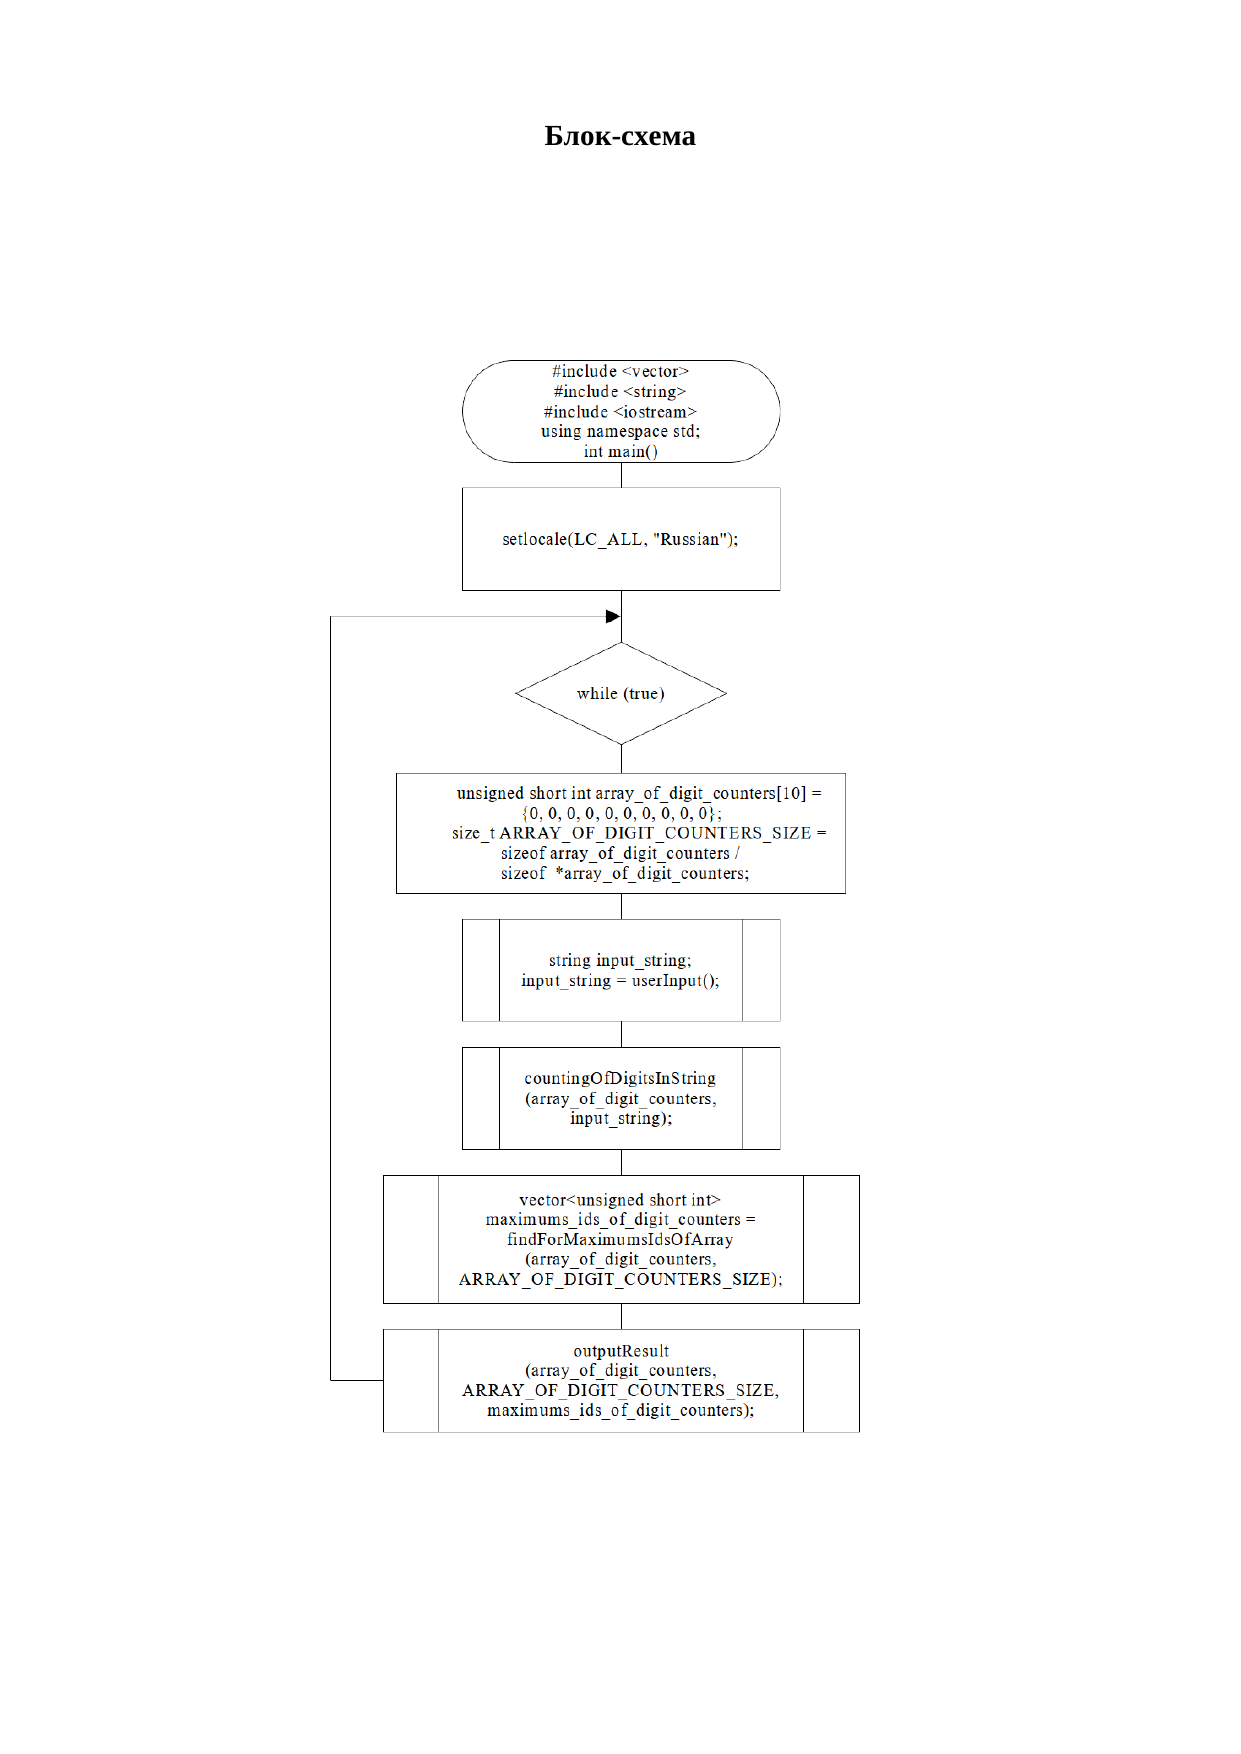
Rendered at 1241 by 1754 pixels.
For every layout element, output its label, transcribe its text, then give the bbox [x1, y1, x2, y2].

picture [118, 185, 1123, 1605]
text Блок-схема [118, 118, 1122, 152]
